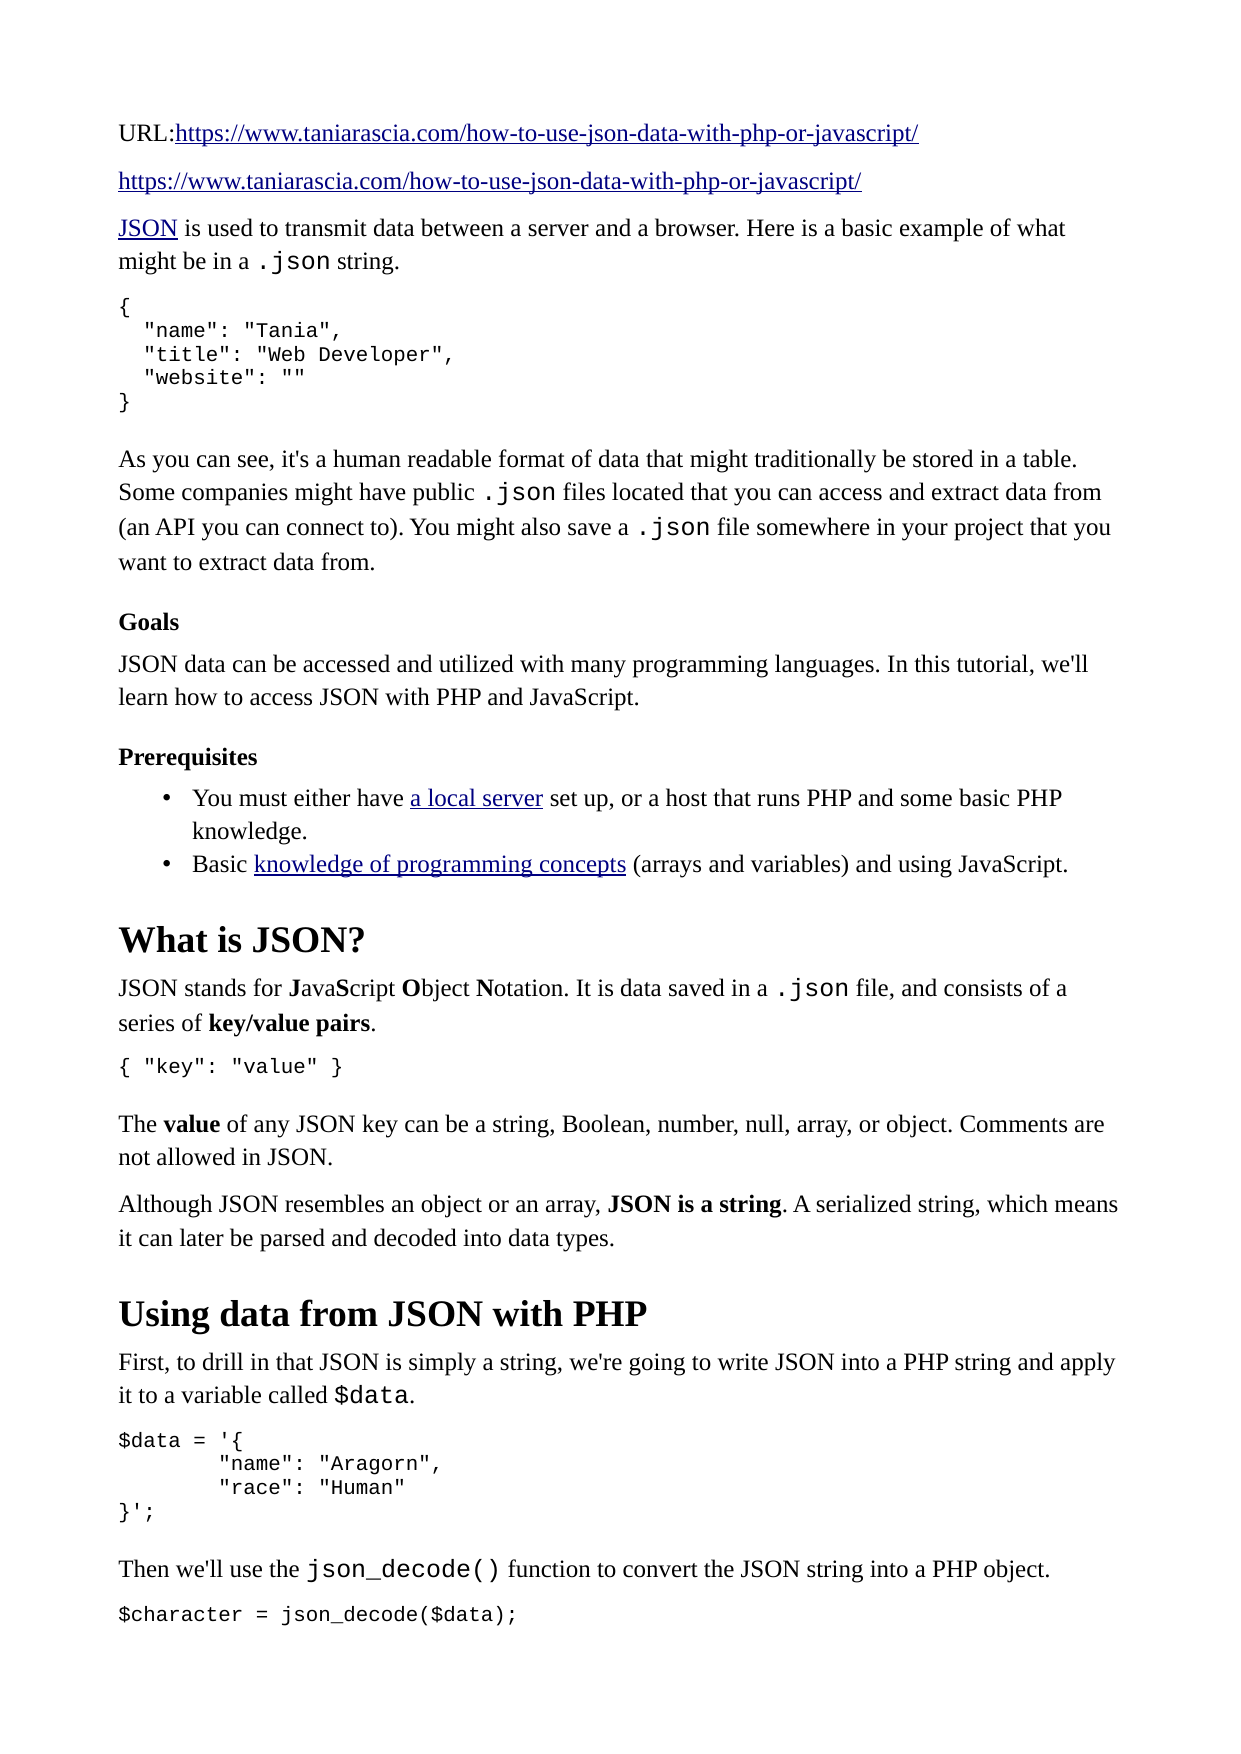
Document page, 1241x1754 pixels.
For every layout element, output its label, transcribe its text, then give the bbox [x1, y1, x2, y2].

subtitle What is JSON? [118, 917, 1122, 961]
text As you can see, it's a human readable format of data that might traditionally be stored in a table. Some companies might have public .json files located that you can access and extract data from (an API you can connect to). You might also save a .json file somewhere in your project that you want to extract data from. [118, 444, 1122, 576]
text "race": "Human" [118, 1477, 1122, 1501]
text { [118, 296, 1122, 320]
text JSON is used to transmit data between a server and a browser. Here is a basic example of what might be in a .json string. [118, 213, 1122, 277]
text { "key": "value" } [118, 1056, 1122, 1079]
subtitle Goals [118, 607, 1122, 636]
text "name": "Tania", [118, 320, 1122, 344]
text First, to drill in that JSON is simply a string, we're going to write JSON into a PHP string and apply it to a variable called $data. [118, 1347, 1122, 1411]
list You must either have a local server set up, or a host that runs PHP and some basic PHP knowledge. [162, 783, 1122, 845]
text The value of any JSON key can be a string, Boolean, number, null, array, or object. Comments are not allowed in JSON. [118, 1109, 1122, 1171]
list Basic knowledge of programming concepts (arrays and variables) and using JavaScript. [162, 849, 1122, 878]
text "title": "Web Developer", [118, 344, 1122, 367]
subtitle Using data from JSON with PHP [118, 1291, 1122, 1334]
text JSON data can be accessed and utilized with many programming languages. In this tutorial, we'll learn how to access JSON with PHP and JavaScript. [118, 649, 1122, 710]
text "name": "Aragorn", [118, 1453, 1122, 1477]
text URL:https://www.taniarascia.com/how-to-use-json-data-with-php-or-javascript/ [118, 118, 1122, 147]
text JSON stands for JavaScript Object Notation. It is data saved in a .json file, and consists of a series of key/value pairs. [118, 973, 1122, 1037]
text "website": "" [118, 367, 1122, 391]
text Although JSON resembles an object or an array, JSON is a string. A serialized string, which means it can later be parsed and decoded into data types. [118, 1189, 1122, 1251]
text }'; [118, 1501, 1122, 1524]
text $data = '{ [118, 1430, 1122, 1453]
text https://www.taniarascia.com/how-to-use-json-data-with-php-or-javascript/ [118, 166, 1122, 194]
text $character = json_decode($data); [118, 1604, 1122, 1627]
text } [118, 391, 1122, 414]
text Then we'll use the json_decode() function to convert the JSON string into a PHP object. [118, 1554, 1122, 1584]
subtitle Prerequisites [118, 742, 1122, 771]
